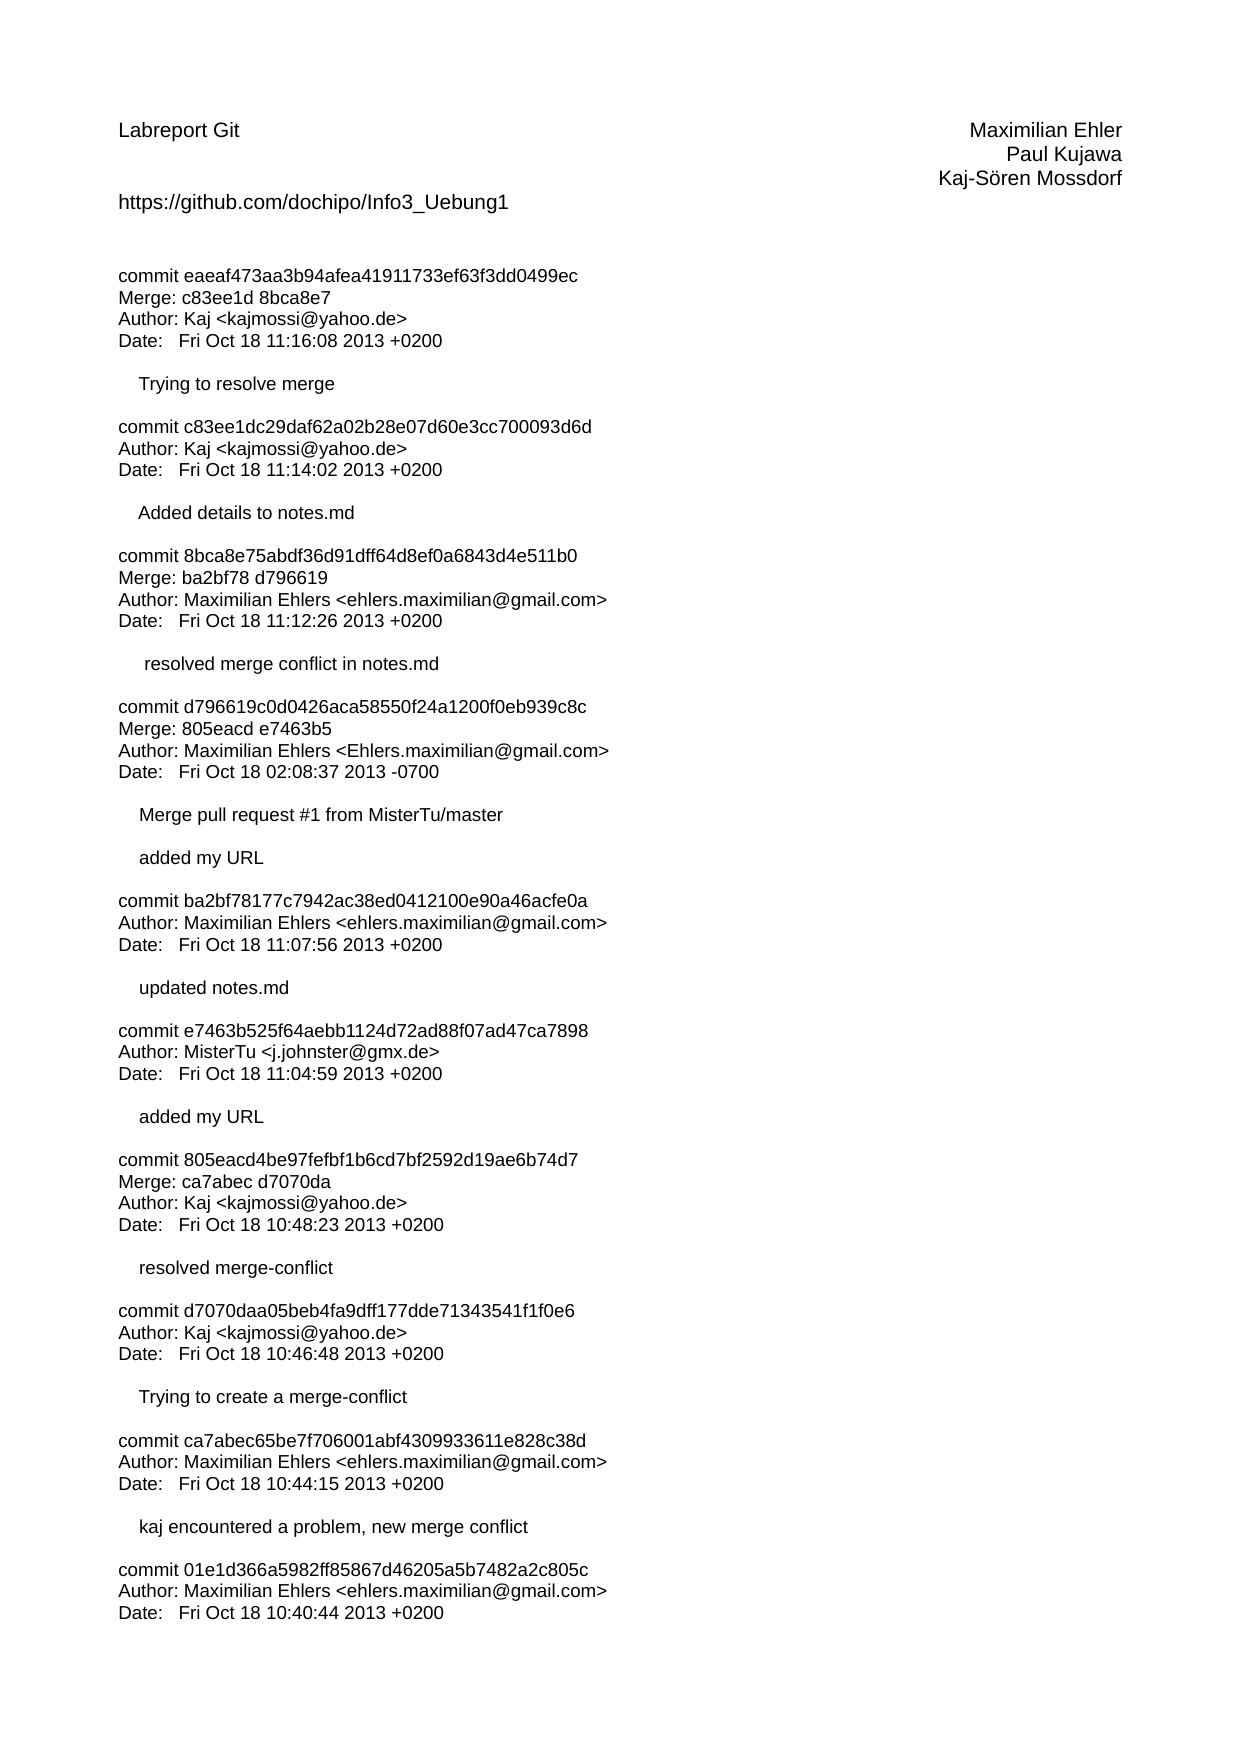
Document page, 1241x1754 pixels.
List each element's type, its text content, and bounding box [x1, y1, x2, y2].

text commit 805eacd4be97fefbf1b6cd7bf2592d19ae6b74d7 [118, 1149, 1122, 1171]
text Trying to create a merge-conflict [118, 1386, 1122, 1408]
text commit eaeaf473aa3b94afea41911733ef63f3dd0499ec [118, 265, 1122, 287]
text commit e7463b525f64aebb1124d72ad88f07ad47ca7898 [118, 1020, 1122, 1041]
text Date: Fri Oct 18 11:07:56 2013 +0200 [118, 933, 1122, 955]
text commit d796619c0d0426aca58550f24a1200f0eb939c8c [118, 696, 1122, 718]
text Author: Kaj <kajmossi@yahoo.de> [118, 437, 1122, 459]
text Date: Fri Oct 18 10:40:44 2013 +0200 [118, 1602, 1122, 1623]
text added my URL [118, 1106, 1122, 1127]
text Author: Kaj <kajmossi@yahoo.de> [118, 1192, 1122, 1214]
text Merge pull request #1 from MisterTu/master [118, 804, 1122, 826]
text commit 01e1d366a5982ff85867d46205a5b7482a2c805c [118, 1559, 1122, 1580]
text Author: Maximilian Ehlers <ehlers.maximilian@gmail.com> [118, 588, 1122, 610]
text resolved merge-conflict [118, 1257, 1122, 1278]
text Author: Kaj <kajmossi@yahoo.de> [118, 308, 1122, 330]
text Merge: ca7abec d7070da [118, 1171, 1122, 1192]
text commit ba2bf78177c7942ac38ed0412100e90a46acfe0a [118, 890, 1122, 912]
text commit c83ee1dc29daf62a02b28e07d60e3cc700093d6d [118, 416, 1122, 437]
text Author: MisterTu <j.johnster@gmx.de> [118, 1041, 1122, 1063]
text commit 8bca8e75abdf36d91dff64d8ef0a6843d4e511b0 [118, 545, 1122, 567]
text added my URL [118, 847, 1122, 869]
text Author: Maximilian Ehlers <Ehlers.maximilian@gmail.com> [118, 739, 1122, 761]
text Date: Fri Oct 18 11:12:26 2013 +0200 [118, 610, 1122, 632]
text kaj encountered a problem, new merge conflict [118, 1516, 1122, 1537]
text commit ca7abec65be7f706001abf4309933611e828c38d [118, 1429, 1122, 1451]
text Date: Fri Oct 18 02:08:37 2013 -0700 [118, 761, 1122, 782]
text updated notes.md [118, 977, 1122, 998]
text Author: Kaj <kajmossi@yahoo.de> [118, 1322, 1122, 1343]
text resolved merge conflict in notes.md [118, 653, 1122, 675]
text Date: Fri Oct 18 10:46:48 2013 +0200 [118, 1343, 1122, 1365]
text Date: Fri Oct 18 10:48:23 2013 +0200 [118, 1214, 1122, 1235]
text Author: Maximilian Ehlers <ehlers.maximilian@gmail.com> [118, 912, 1122, 933]
text Merge: 805eacd e7463b5 [118, 718, 1122, 739]
text Author: Maximilian Ehlers <ehlers.maximilian@gmail.com> [118, 1451, 1122, 1472]
text Merge: ba2bf78 d796619 [118, 567, 1122, 588]
text commit d7070daa05beb4fa9dff177dde71343541f1f0e6 [118, 1300, 1122, 1322]
text Author: Maximilian Ehlers <ehlers.maximilian@gmail.com> [118, 1580, 1122, 1602]
text Date: Fri Oct 18 11:04:59 2013 +0200 [118, 1063, 1122, 1084]
text Date: Fri Oct 18 11:16:08 2013 +0200 [118, 330, 1122, 351]
text Merge: c83ee1d 8bca8e7 [118, 287, 1122, 308]
text Trying to resolve merge [118, 373, 1122, 394]
text Date: Fri Oct 18 11:14:02 2013 +0200 [118, 459, 1122, 481]
text Added details to notes.md [118, 502, 1122, 524]
text Date: Fri Oct 18 10:44:15 2013 +0200 [118, 1472, 1122, 1494]
